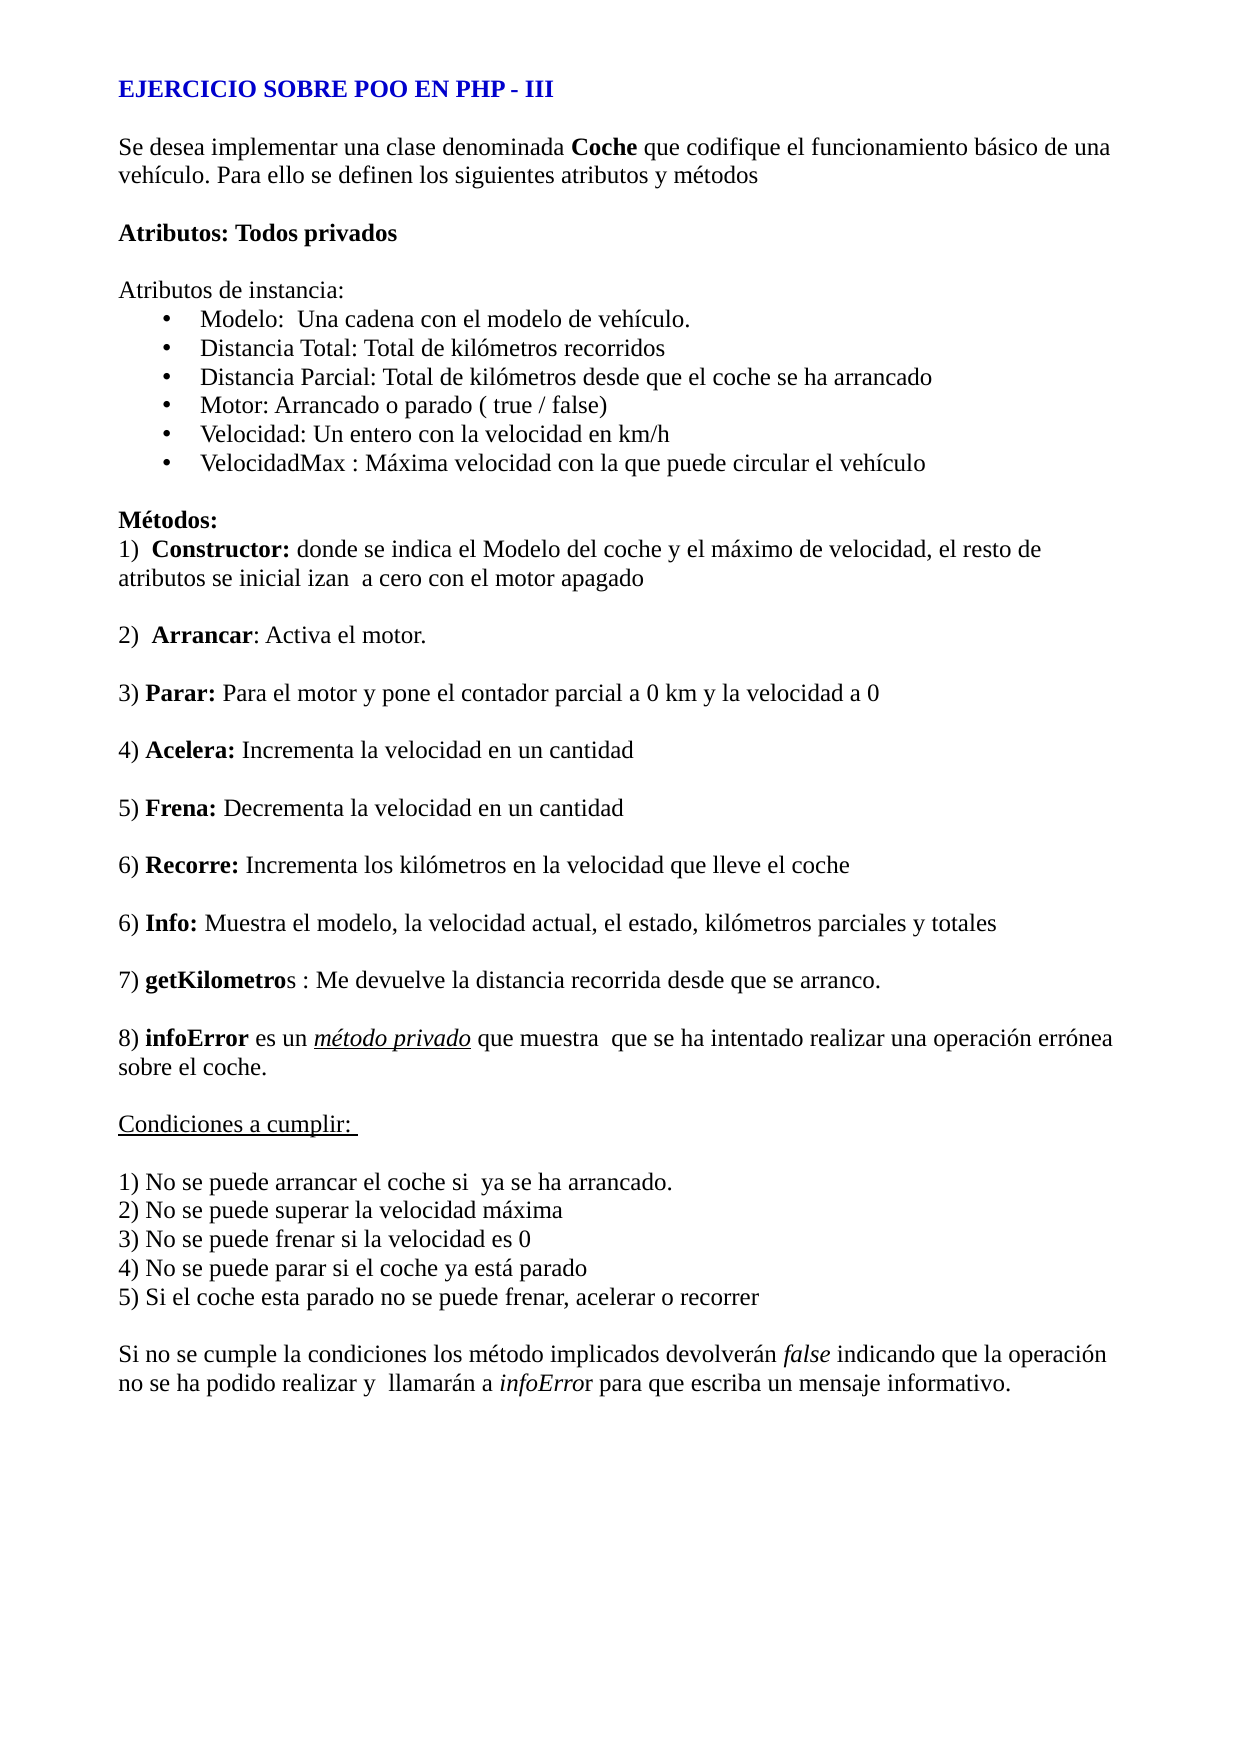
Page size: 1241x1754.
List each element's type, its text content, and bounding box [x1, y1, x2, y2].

text 4) Acelera: Incrementa la velocidad en un cantidad [118, 736, 1122, 764]
text 2) No se puede superar la velocidad máxima [118, 1196, 1122, 1224]
list Motor: Arrancado o parado ( true / false) [162, 391, 1122, 419]
list Modelo: Una cadena con el modelo de vehículo. [162, 304, 1122, 333]
text 4) No se puede parar si el coche ya está parado [118, 1253, 1122, 1282]
text 6) Recorre: Incrementa los kilómetros en la velocidad que lleve el coche [118, 851, 1122, 879]
list VelocidadMax : Máxima velocidad con la que puede circular el vehículo [162, 448, 1122, 477]
text Si no se cumple la condiciones los método implicados devolverán false indicando que la operación no se ha podido realizar y llamarán a infoError para que escriba un mensaje informativo. [118, 1339, 1122, 1397]
text 6) Info: Muestra el modelo, la velocidad actual, el estado, kilómetros parciales y totales [118, 908, 1122, 937]
text Condiciones a cumplir: [118, 1109, 1122, 1138]
text Métodos: [118, 506, 1122, 534]
list Distancia Parcial: Total de kilómetros desde que el coche se ha arrancado [162, 362, 1122, 391]
text Atributos: Todos privados [118, 218, 1122, 247]
list Velocidad: Un entero con la velocidad en km/h [162, 419, 1122, 448]
list Distancia Total: Total de kilómetros recorridos [162, 333, 1122, 362]
text 2) Arrancar: Activa el motor. [118, 621, 1122, 649]
text 5) Frena: Decrementa la velocidad en un cantidad [118, 793, 1122, 822]
text 7) getKilometros : Me devuelve la distancia recorrida desde que se arranco. [118, 966, 1122, 994]
text 3) Parar: Para el motor y pone el contador parcial a 0 km y la velocidad a 0 [118, 678, 1122, 707]
text EJERCICIO SOBRE POO EN PHP - III [118, 74, 1122, 103]
text 1) No se puede arrancar el coche si ya se ha arrancado. [118, 1167, 1122, 1196]
text 3) No se puede frenar si la velocidad es 0 [118, 1224, 1122, 1253]
text 1) Constructor: donde se indica el Modelo del coche y el máximo de velocidad, el resto de atributos se inicial izan a cero con el motor apagado [118, 534, 1122, 592]
text 8) infoError es un método privado que muestra que se ha intentado realizar una operación errónea sobre el coche. [118, 1023, 1122, 1081]
text Se desea implementar una clase denominada Coche que codifique el funcionamiento básico de una vehículo. Para ello se definen los siguientes atributos y métodos [118, 132, 1122, 189]
text 5) Si el coche esta parado no se puede frenar, acelerar o recorrer [118, 1282, 1122, 1311]
text Atributos de instancia: [118, 276, 1122, 304]
